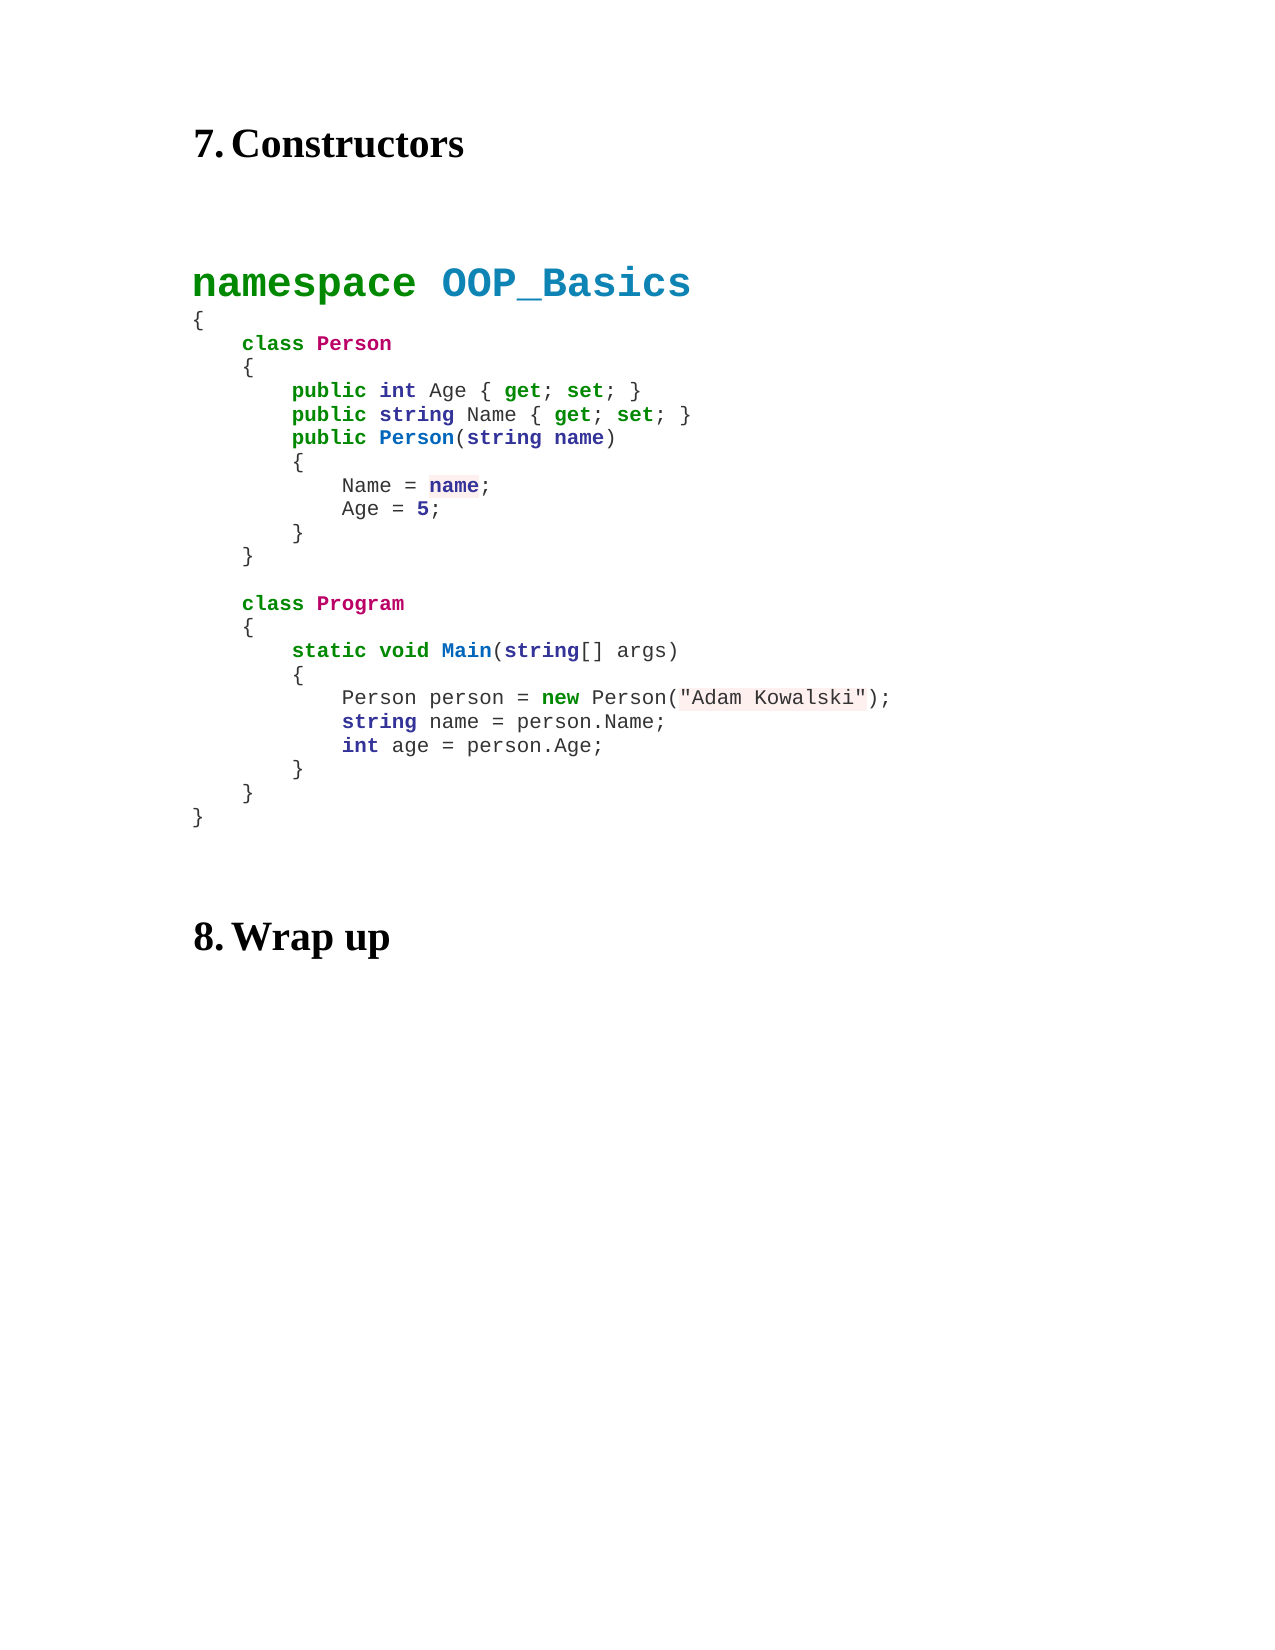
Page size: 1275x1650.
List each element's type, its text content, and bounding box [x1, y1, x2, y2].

text { [192, 451, 1157, 474]
text class Program [192, 593, 1157, 616]
text { [192, 356, 1157, 380]
text public Person(string name) [192, 427, 1157, 451]
text { [192, 309, 1157, 333]
text class Person [192, 333, 1157, 356]
text Person person = new Person("Adam Kowalski"); [192, 687, 1157, 711]
text } [192, 782, 1157, 806]
text namespace OOP_Basics [192, 262, 1157, 309]
text } [192, 522, 1157, 546]
text Age = 5; [192, 498, 1157, 522]
text static void Main(string[] args) [192, 640, 1157, 664]
text } [192, 546, 1157, 569]
text } [192, 806, 1157, 829]
text string name = person.Name; [192, 711, 1157, 735]
text { [192, 616, 1157, 640]
text Name = name; [192, 474, 1157, 498]
text } [192, 758, 1157, 782]
text int age = person.Age; [192, 735, 1157, 758]
list Constructors [193, 118, 1157, 166]
text { [192, 664, 1157, 687]
list Wrap up [193, 912, 1157, 960]
text public string Name { get; set; } [192, 404, 1157, 427]
text public int Age { get; set; } [192, 380, 1157, 404]
